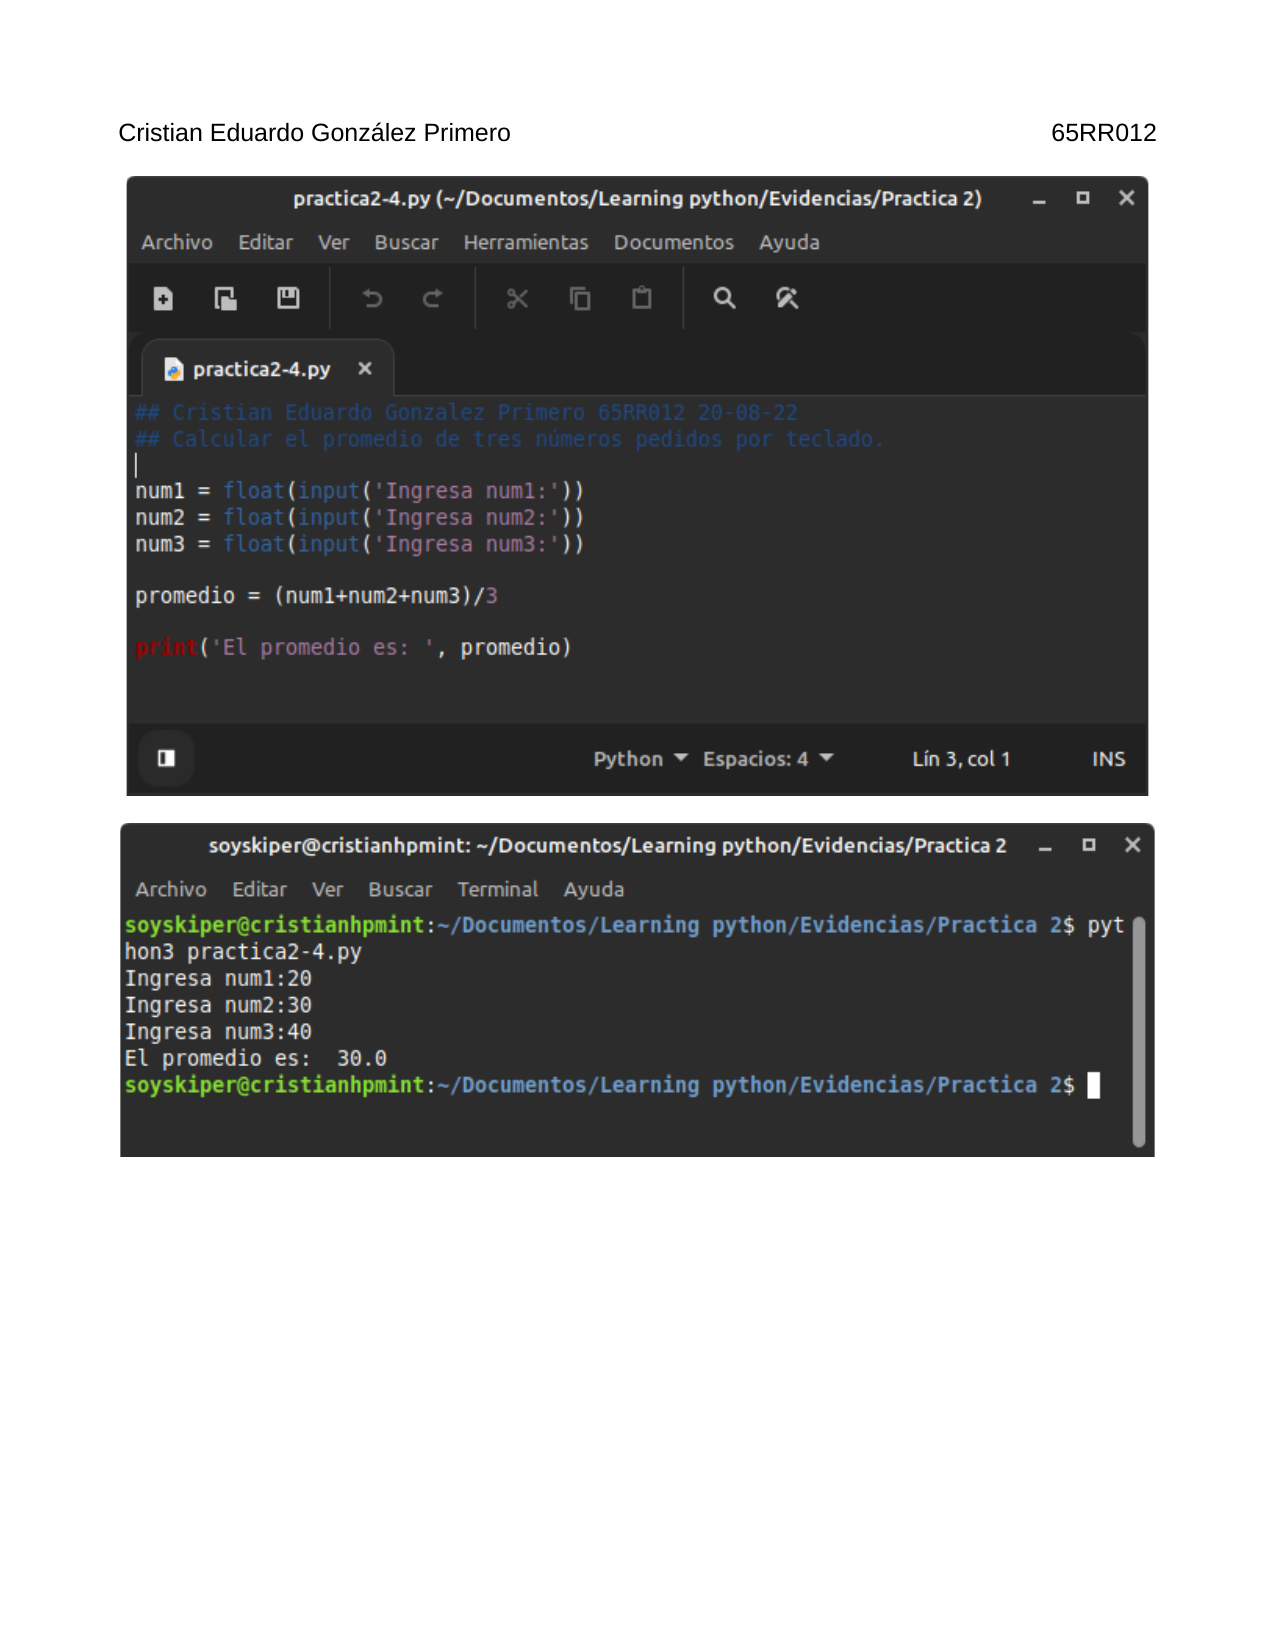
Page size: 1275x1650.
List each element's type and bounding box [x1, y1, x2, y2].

picture [126, 176, 1149, 796]
picture [120, 823, 1155, 1157]
